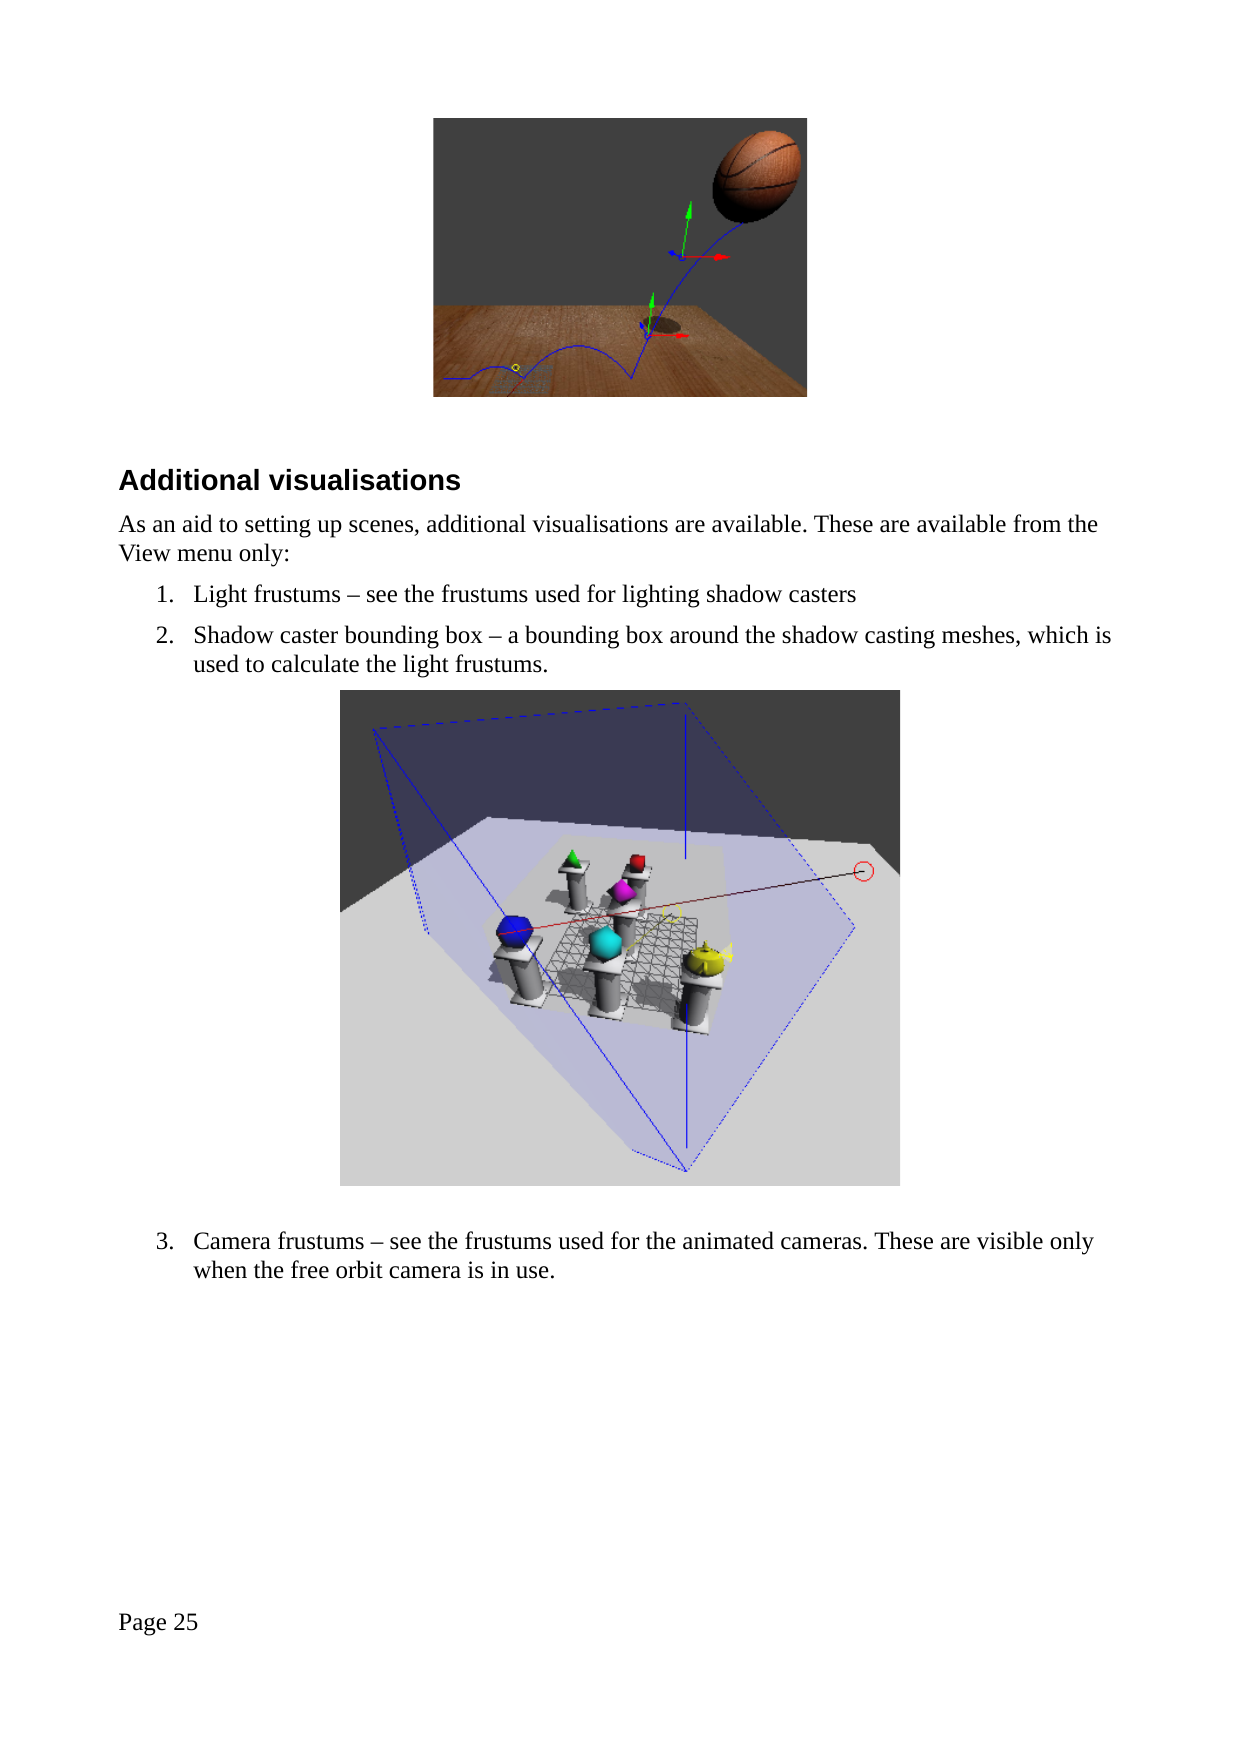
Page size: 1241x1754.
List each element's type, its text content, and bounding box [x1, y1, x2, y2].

subtitle Additional visualisations [118, 463, 1122, 497]
list Light frustums – see the frustums used for lighting shadow casters [156, 579, 1122, 608]
list Camera frustums – see the frustums used for the animated cameras. These are visible only when the free orbit camera is in use. [156, 1226, 1122, 1284]
list Shadow caster bounding box – a bounding box around the shadow casting meshes, which is used to calculate the light frustums. [156, 621, 1122, 678]
text As an aid to setting up scenes, additional visualisations are available. These are available from the View menu only: [118, 509, 1122, 567]
picture [433, 118, 808, 397]
picture [340, 690, 901, 1186]
